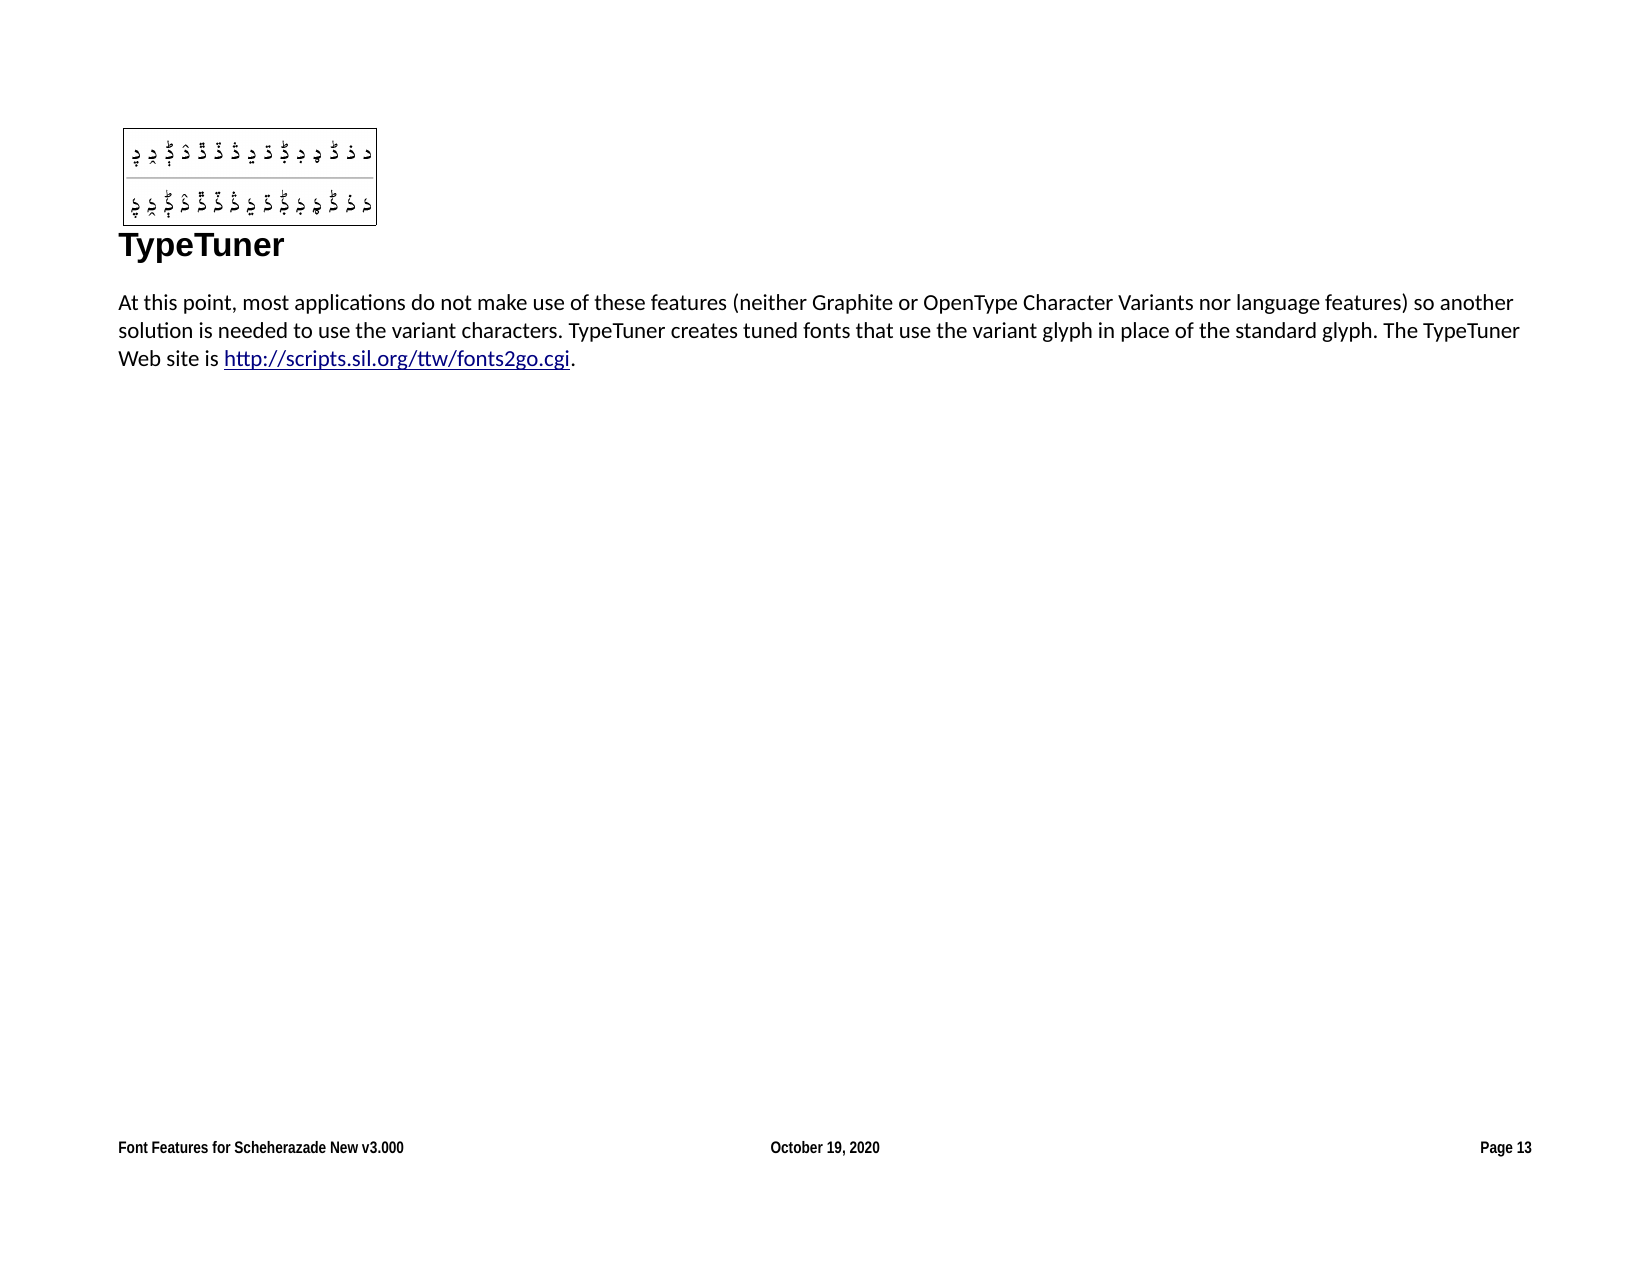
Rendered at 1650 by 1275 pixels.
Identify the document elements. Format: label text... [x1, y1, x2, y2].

text At this point, most applications do not make use of these features (neither Graphite or OpenType Character Variants nor language features) so another solution is needed to use the variant characters. TypeTuner creates tuned fonts that use the variant glyph in place of the standard glyph. The TypeTuner Web site is http://scripts.sil.org/ttw/fonts2go.cgi. [118, 288, 1532, 372]
subtitle TypeTuner [118, 118, 1532, 264]
picture [126, 130, 374, 223]
